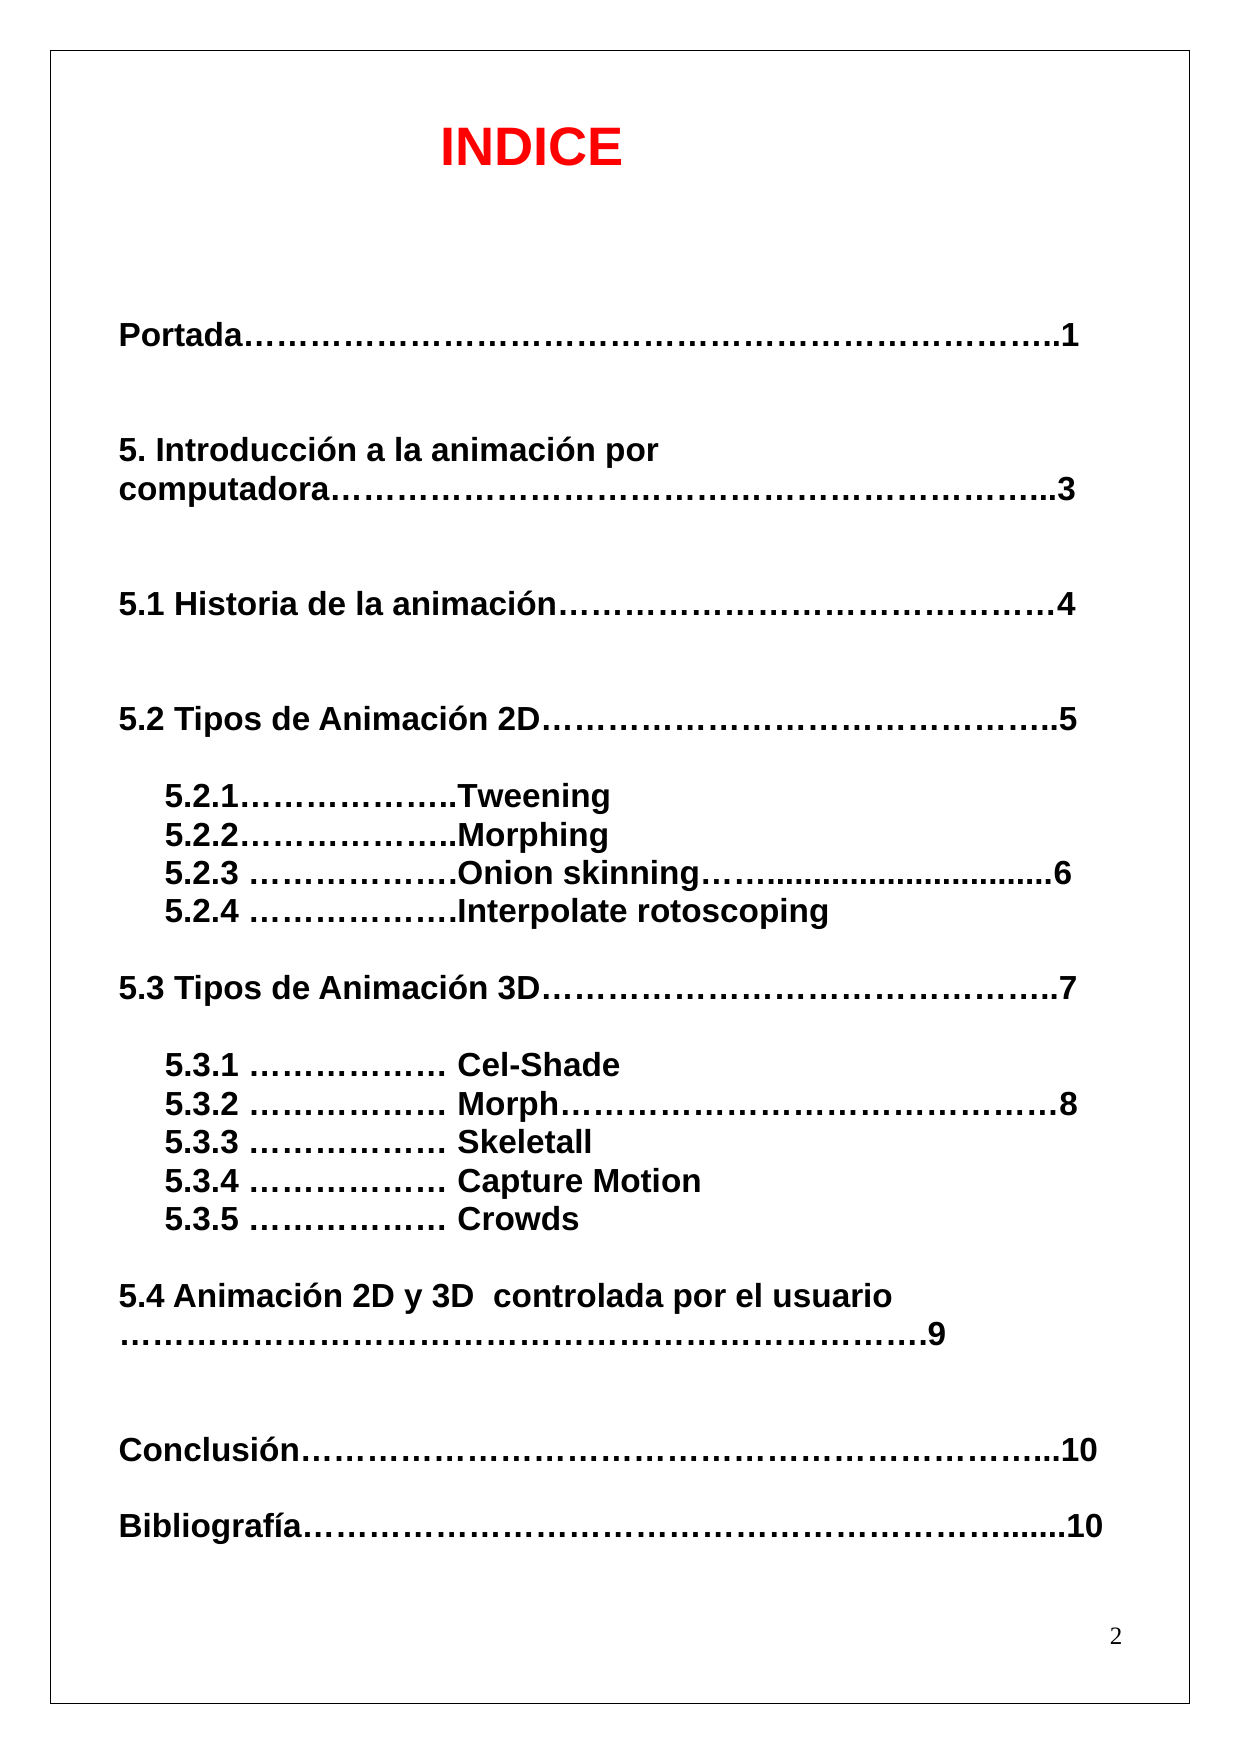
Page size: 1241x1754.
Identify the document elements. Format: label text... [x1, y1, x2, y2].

text INDICE [434, 115, 629, 177]
text 5.4 Animación 2D y 3D controlada por el usuario ……………………………………………………………….9 [118, 1276, 1122, 1353]
text 5.2.1………………..Tweening [118, 776, 1122, 815]
text 5.3.4 ……………… Capture Motion [118, 1161, 1122, 1199]
text Conclusión…………………………………………………………...10 [118, 1430, 1122, 1468]
text Portada………………………………………………………………..1 [118, 315, 1122, 353]
text 5.3 Tipos de Animación 3D………………………………………..7 [118, 968, 1122, 1007]
text 5.2.4 ……………….Interpolate rotoscoping [118, 892, 1122, 930]
text 5.2.3 ……………….Onion skinning……...............................6 [118, 853, 1122, 892]
text Bibliografía……………………………………………………….......10 [118, 1507, 1122, 1545]
text 5.2 Tipos de Animación 2D………………………………………..5 [118, 699, 1122, 738]
text 5.3.1 ……………… Cel-Shade [118, 1045, 1122, 1084]
text 5.2.2………………..Morphing [118, 815, 1122, 853]
text 5.1 Historia de la animación………………………………………4 [118, 584, 1122, 622]
text 5. Introducción a la animación por computadora………………………………………………………...3 [118, 430, 1122, 507]
text 5.3.5 ……………… Crowds [118, 1199, 1122, 1237]
text 5.3.2 ……………… Morph………………………………………8 [118, 1084, 1122, 1122]
text 5.3.3 ……………… Skeletall [118, 1122, 1122, 1161]
